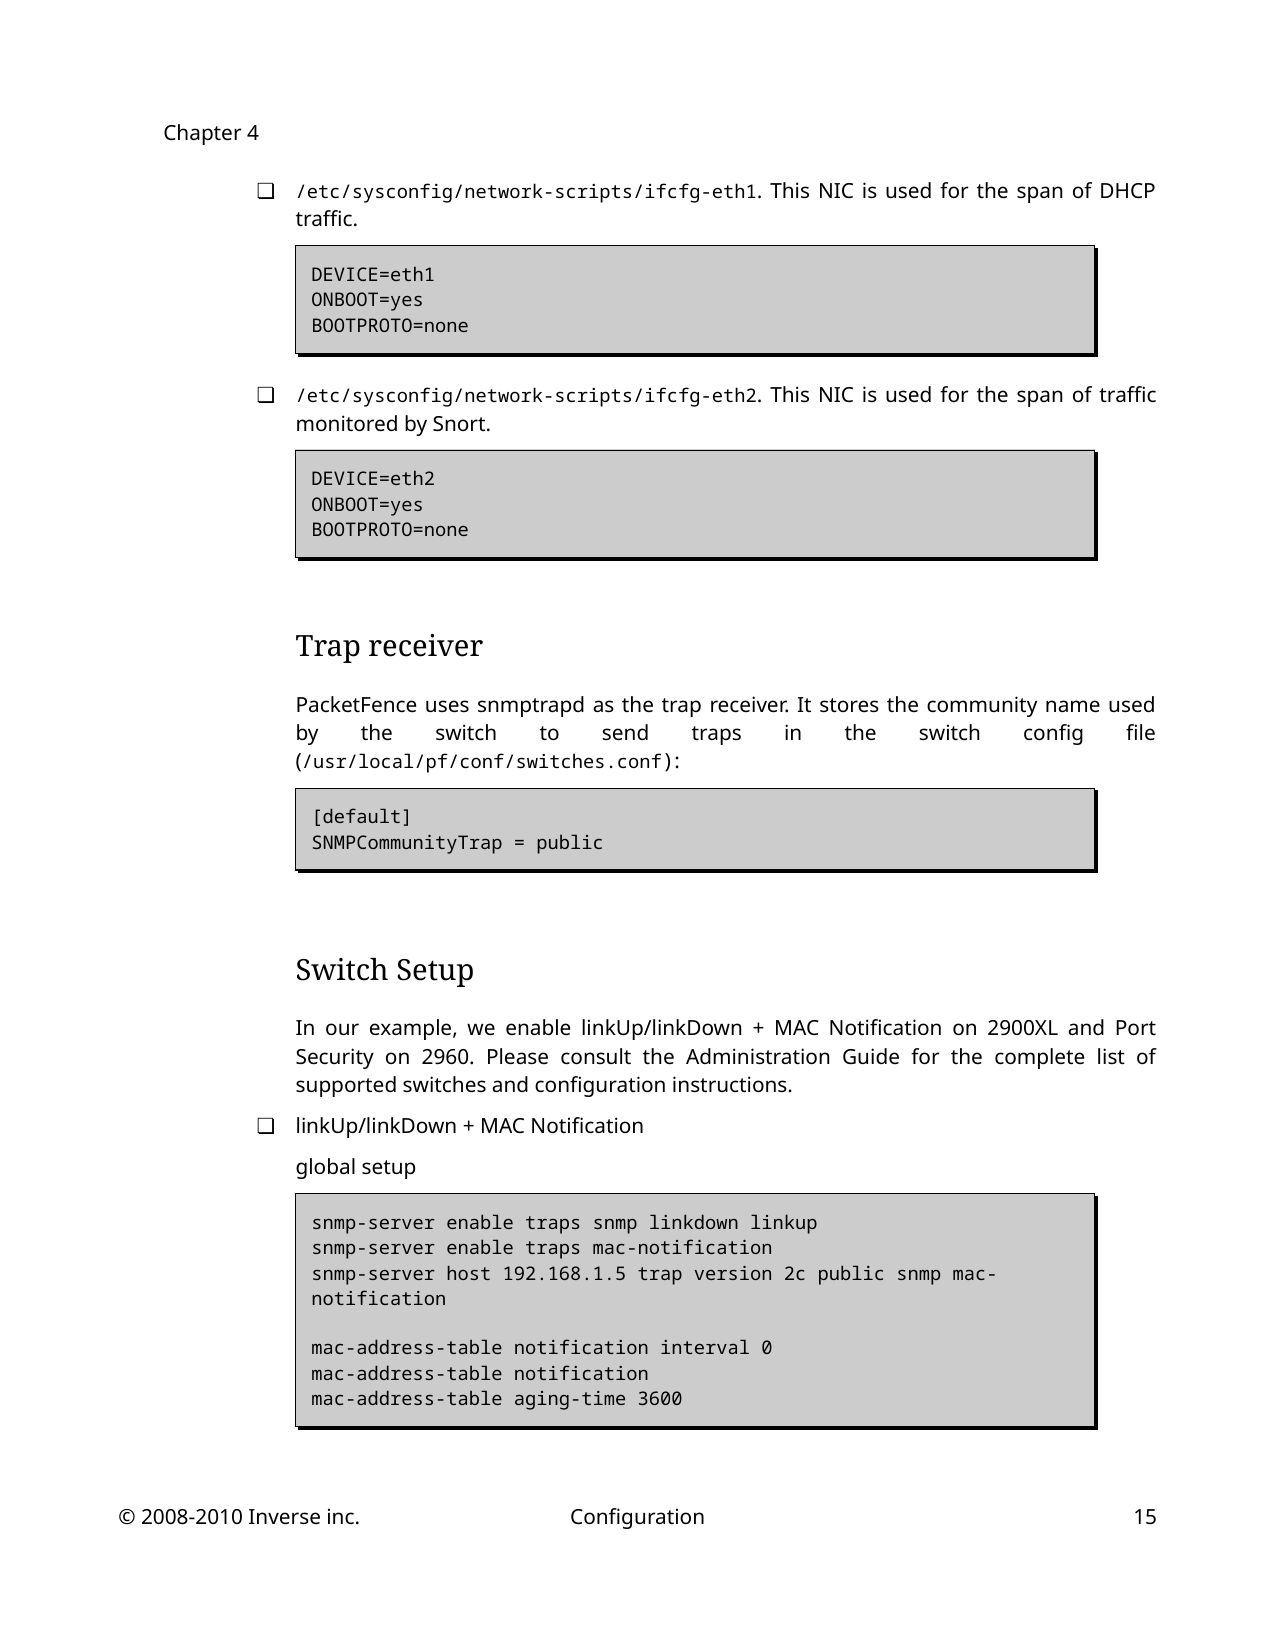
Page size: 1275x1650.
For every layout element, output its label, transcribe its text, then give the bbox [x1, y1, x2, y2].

text DEVICE=eth1 ONBOOT=yes BOOTPROTO=none [296, 246, 1094, 353]
subtitle Switch Setup [295, 949, 1157, 989]
text mac-address-table notification interval 0 mac-address-table notification mac-address-table aging-time 3600 [296, 1319, 1094, 1426]
text PacketFence uses snmptrapd as the trap receiver. It stores the community name used by the switch to send traps in the switch config file (/usr/local/pf/conf/switches.conf): [295, 690, 1157, 775]
list ❏ /etc/sysconfig/network-scripts/ifcfg-eth1. This NIC is used for the span of DHCP traffic. [256, 176, 1157, 233]
text In our example, we enable linkUp/linkDown + MAC Notification on 2900XL and Port Security on 2960. Please consult the Administration Guide for the complete list of supported switches and configuration instructions. [295, 1013, 1157, 1099]
text [default] SNMPCommunityTrap = public [296, 789, 1094, 869]
text global setup [295, 1152, 1157, 1181]
list ❏ linkUp/linkDown + MAC Notification [256, 1111, 1157, 1140]
text DEVICE=eth2 ONBOOT=yes BOOTPROTO=none [296, 451, 1094, 557]
text snmp-server enable traps snmp linkdown linkup snmp-server enable traps mac-notification snmp-server host 192.168.1.5 trap version 2c public snmp mac-notification [296, 1194, 1094, 1311]
list ❏ /etc/sysconfig/network-scripts/ifcfg-eth2. This NIC is used for the span of traffic monitored by Snort. [256, 380, 1157, 437]
subtitle Trap receiver [295, 625, 1157, 665]
